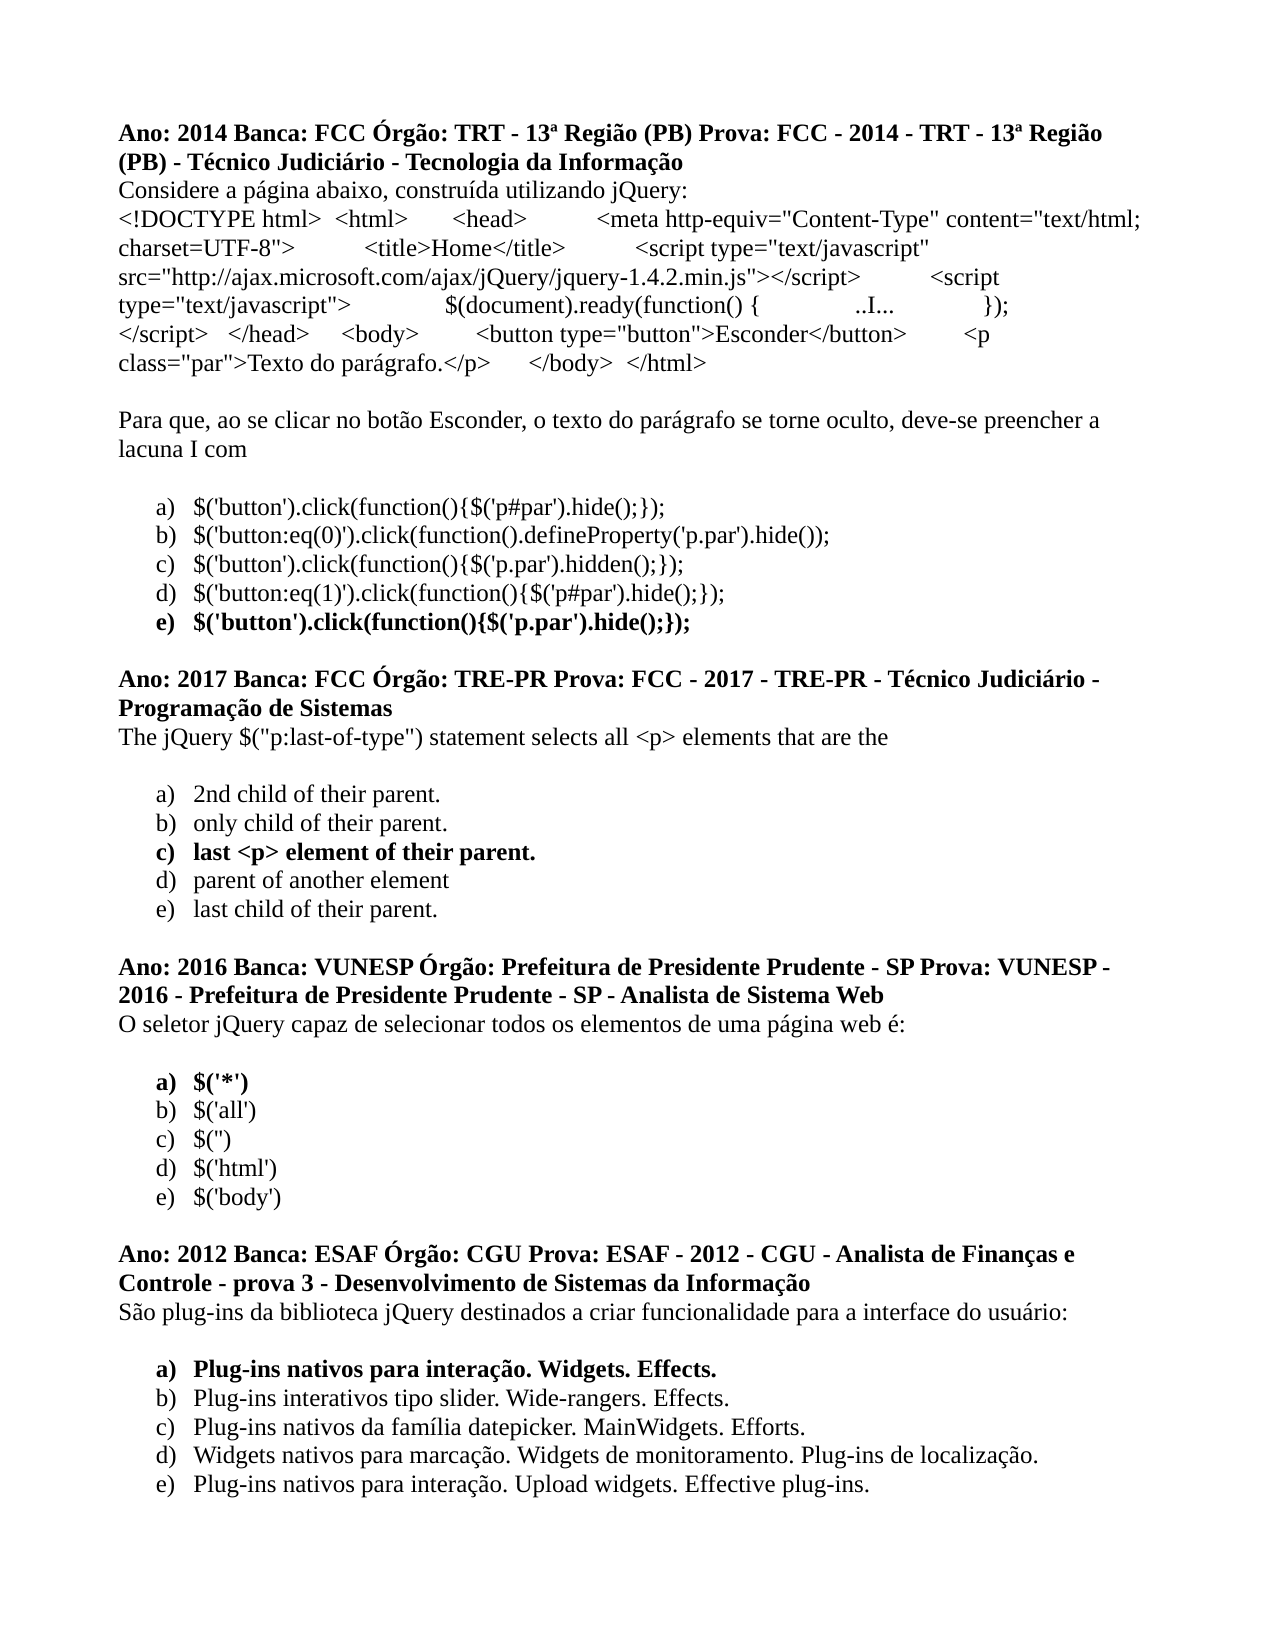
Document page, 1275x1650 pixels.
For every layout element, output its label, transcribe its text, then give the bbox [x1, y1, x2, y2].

text The jQuery $("p:last-of-type") statement selects all <p> elements that are the [118, 722, 1157, 751]
list $('button').click(function(){$('p.par').hidden();}); [156, 549, 1157, 578]
list parent of another element [156, 866, 1157, 894]
list $('body') [156, 1182, 1157, 1211]
text Para que, ao se clicar no botão Esconder, o texto do parágrafo se torne oculto, deve-se preencher a lacuna I com [118, 406, 1157, 463]
text Considere a página abaixo, construída utilizando jQuery: [118, 176, 1157, 204]
list $('') [156, 1124, 1157, 1153]
list 2nd child of their parent. [156, 779, 1157, 808]
text Ano: 2014 Banca: FCC Órgão: TRT - 13ª Região (PB) Prova: FCC - 2014 - TRT - 13ª Região (PB) - Técnico Judiciário - Tecnologia da Informação [118, 118, 1157, 176]
list last <p> element of their parent. [156, 837, 1157, 866]
list only child of their parent. [156, 808, 1157, 837]
list $('all') [156, 1096, 1157, 1124]
list $('button:eq(1)').click(function(){$('p#par').hide();}); [156, 578, 1157, 607]
text O seletor jQuery capaz de selecionar todos os elementos de uma página web é: [118, 1009, 1157, 1038]
list Plug-ins interativos tipo slider. Wide-rangers. Effects. [156, 1383, 1157, 1412]
list $('html') [156, 1153, 1157, 1182]
text Ano: 2016 Banca: VUNESP Órgão: Prefeitura de Presidente Prudente - SP Prova: VUNESP - 2016 - Prefeitura de Presidente Prudente - SP - Analista de Sistema Web [118, 952, 1157, 1009]
list $('button').click(function(){$('p.par').hide();}); [156, 607, 1157, 636]
list $('*') [156, 1067, 1157, 1096]
text São plug-ins da biblioteca jQuery destinados a criar funcionalidade para a interface do usuário: [118, 1297, 1157, 1326]
list Widgets nativos para marcação. Widgets de monitoramento. Plug-ins de localização. [156, 1441, 1157, 1469]
list Plug-ins nativos para interação. Upload widgets. Effective plug-ins. [156, 1469, 1157, 1498]
text <!DOCTYPE html> <html> <head> <meta http-equiv="Content-Type" content="text/html; charset=UTF-8"> <title>Home</title> <script type="text/javascript" src="http://ajax.microsoft.com/ajax/jQuery/jquery-1.4.2.min.js"></script> <script type="text/javascript"> $(document).ready(function() { ..I... }); </script> </head> <body> <button type="button">Esconder</button> <p class="par">Texto do parágrafo.</p> </body> </html> [118, 204, 1157, 377]
text Ano: 2017 Banca: FCC Órgão: TRE-PR Prova: FCC - 2017 - TRE-PR - Técnico Judiciário - Programação de Sistemas [118, 664, 1157, 722]
list $('button').click(function(){$('p#par').hide();}); [156, 492, 1157, 521]
list Plug-ins nativos para interação. Widgets. Effects. [156, 1354, 1157, 1383]
list last child of their parent. [156, 894, 1157, 923]
list $('button:eq(0)').click(function().defineProperty('p.par').hide()); [156, 521, 1157, 549]
list Plug-ins nativos da família datepicker. MainWidgets. Efforts. [156, 1412, 1157, 1441]
text Ano: 2012 Banca: ESAF Órgão: CGU Prova: ESAF - 2012 - CGU - Analista de Finanças e Controle - prova 3 - Desenvolvimento de Sistemas da Informação [118, 1239, 1157, 1297]
